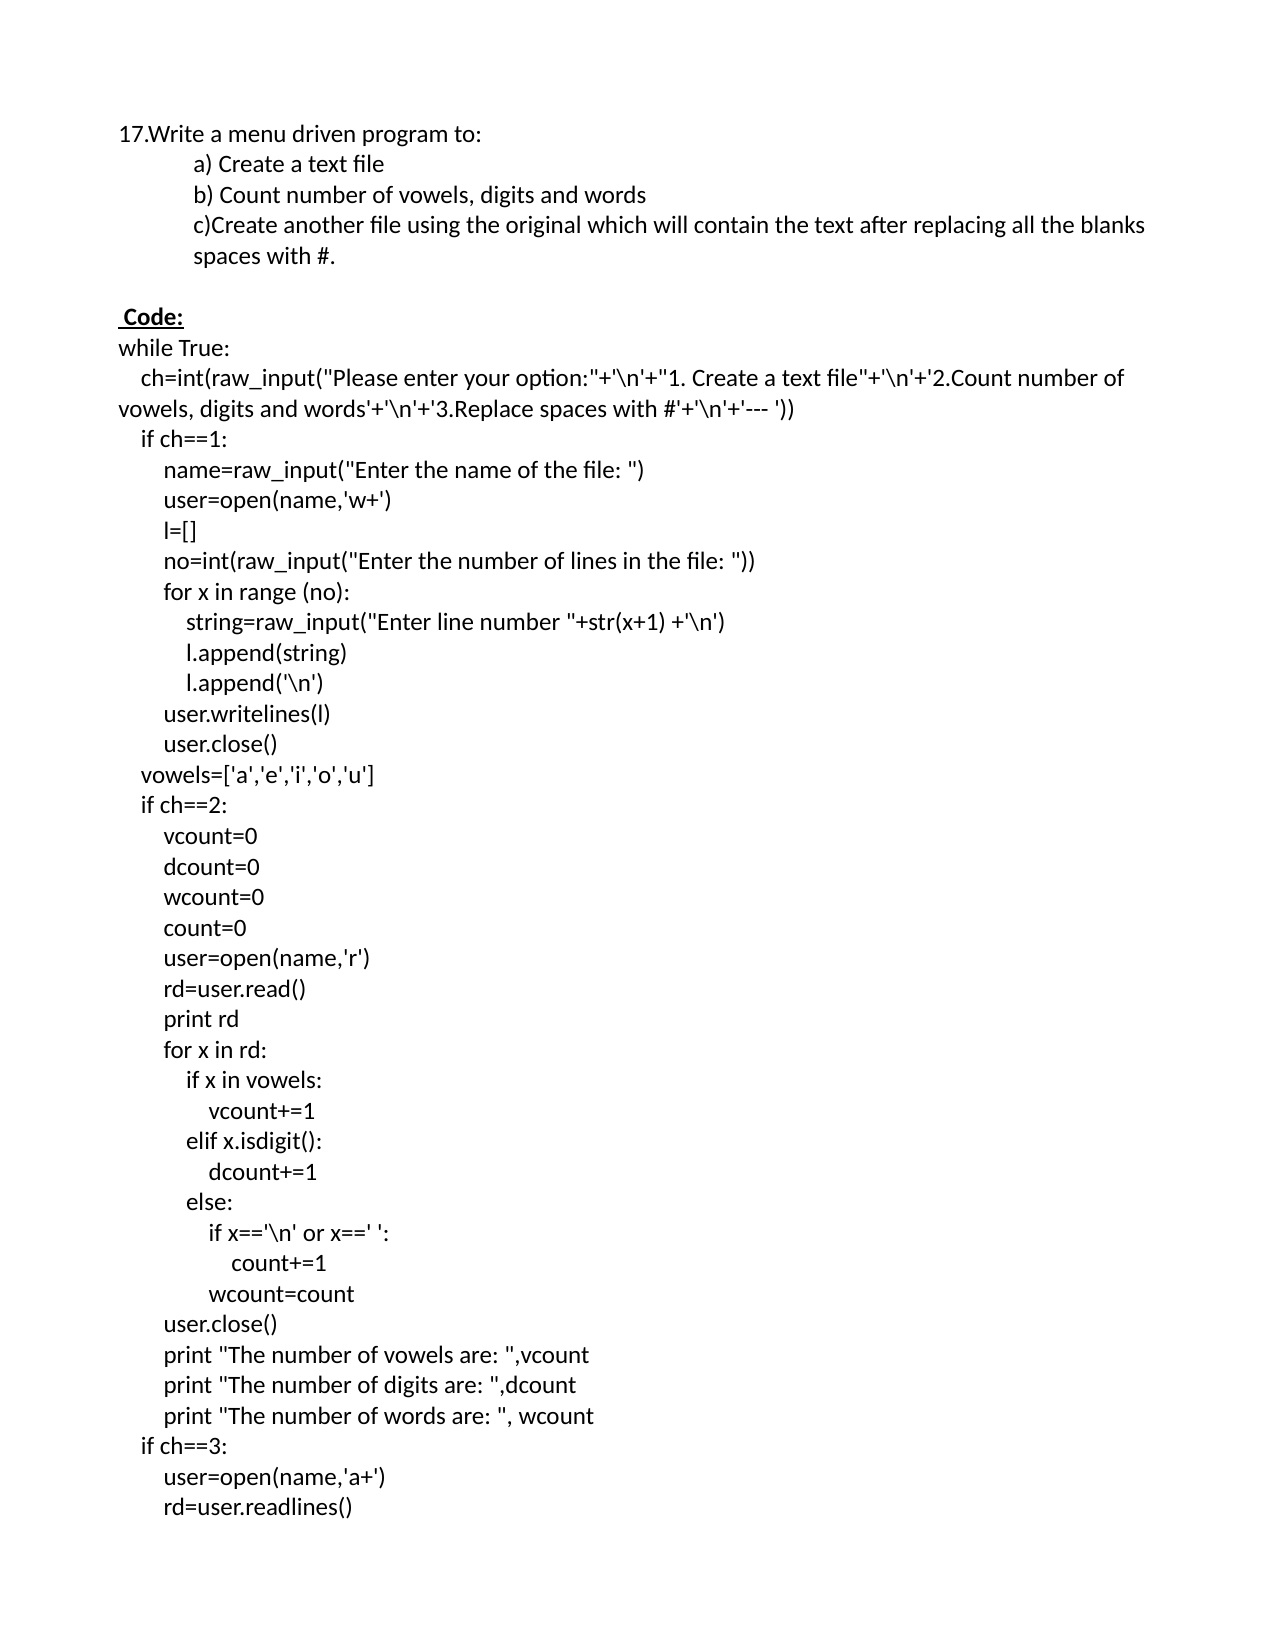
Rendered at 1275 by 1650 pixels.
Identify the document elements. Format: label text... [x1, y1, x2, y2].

text user=open(name,'r') [118, 942, 1157, 973]
list b) Count number of vowels, digits and words [156, 179, 1157, 210]
text count+=1 [118, 1247, 1157, 1278]
text user=open(name,'w+') [118, 484, 1157, 515]
text 17.Write a menu driven program to: [118, 118, 1157, 149]
text dcount=0 [118, 851, 1157, 881]
text user.writelines(l) [118, 698, 1157, 728]
text elif x.isdigit(): [118, 1125, 1157, 1156]
text l.append(string) [118, 637, 1157, 667]
text vcount=0 [118, 820, 1157, 851]
text dcount+=1 [118, 1156, 1157, 1186]
text rd=user.readlines() [118, 1492, 1157, 1522]
text if ch==2: [118, 789, 1157, 820]
text if ch==1: [118, 423, 1157, 454]
text user.close() [118, 1308, 1157, 1339]
text print rd [118, 1003, 1157, 1034]
text if x in vowels: [118, 1064, 1157, 1095]
list a) Create a text file [156, 149, 1157, 179]
text if x=='\n' or x==' ': [118, 1217, 1157, 1247]
list c)Create another file using the original which will contain the text after replacing all the blanks spaces with #. [156, 210, 1157, 271]
text l.append('\n') [118, 667, 1157, 698]
text user.close() [118, 728, 1157, 759]
text else: [118, 1186, 1157, 1217]
text Code: [118, 301, 1157, 332]
text l=[] [118, 515, 1157, 545]
text name=raw_input("Enter the name of the file: ") [118, 454, 1157, 484]
text count=0 [118, 912, 1157, 942]
text vcount+=1 [118, 1095, 1157, 1125]
text if ch==3: [118, 1431, 1157, 1461]
text ch=int(raw_input("Please enter your option:"+'\n'+"1. Create a text file"+'\n'+'2.Count number of vowels, digits and words'+'\n'+'3.Replace spaces with #'+'\n'+'--- ')) [118, 362, 1157, 423]
text print "The number of words are: ", wcount [118, 1400, 1157, 1431]
text vowels=['a','e','i','o','u'] [118, 759, 1157, 789]
text print "The number of digits are: ",dcount [118, 1369, 1157, 1400]
text for x in range (no): [118, 576, 1157, 606]
text no=int(raw_input("Enter the number of lines in the file: ")) [118, 545, 1157, 576]
text rd=user.read() [118, 973, 1157, 1003]
text for x in rd: [118, 1034, 1157, 1064]
text user=open(name,'a+') [118, 1461, 1157, 1492]
text string=raw_input("Enter line number "+str(x+1) +'\n') [118, 606, 1157, 637]
text wcount=0 [118, 881, 1157, 912]
text while True: [118, 332, 1157, 362]
text wcount=count [118, 1278, 1157, 1308]
text print "The number of vowels are: ",vcount [118, 1339, 1157, 1369]
